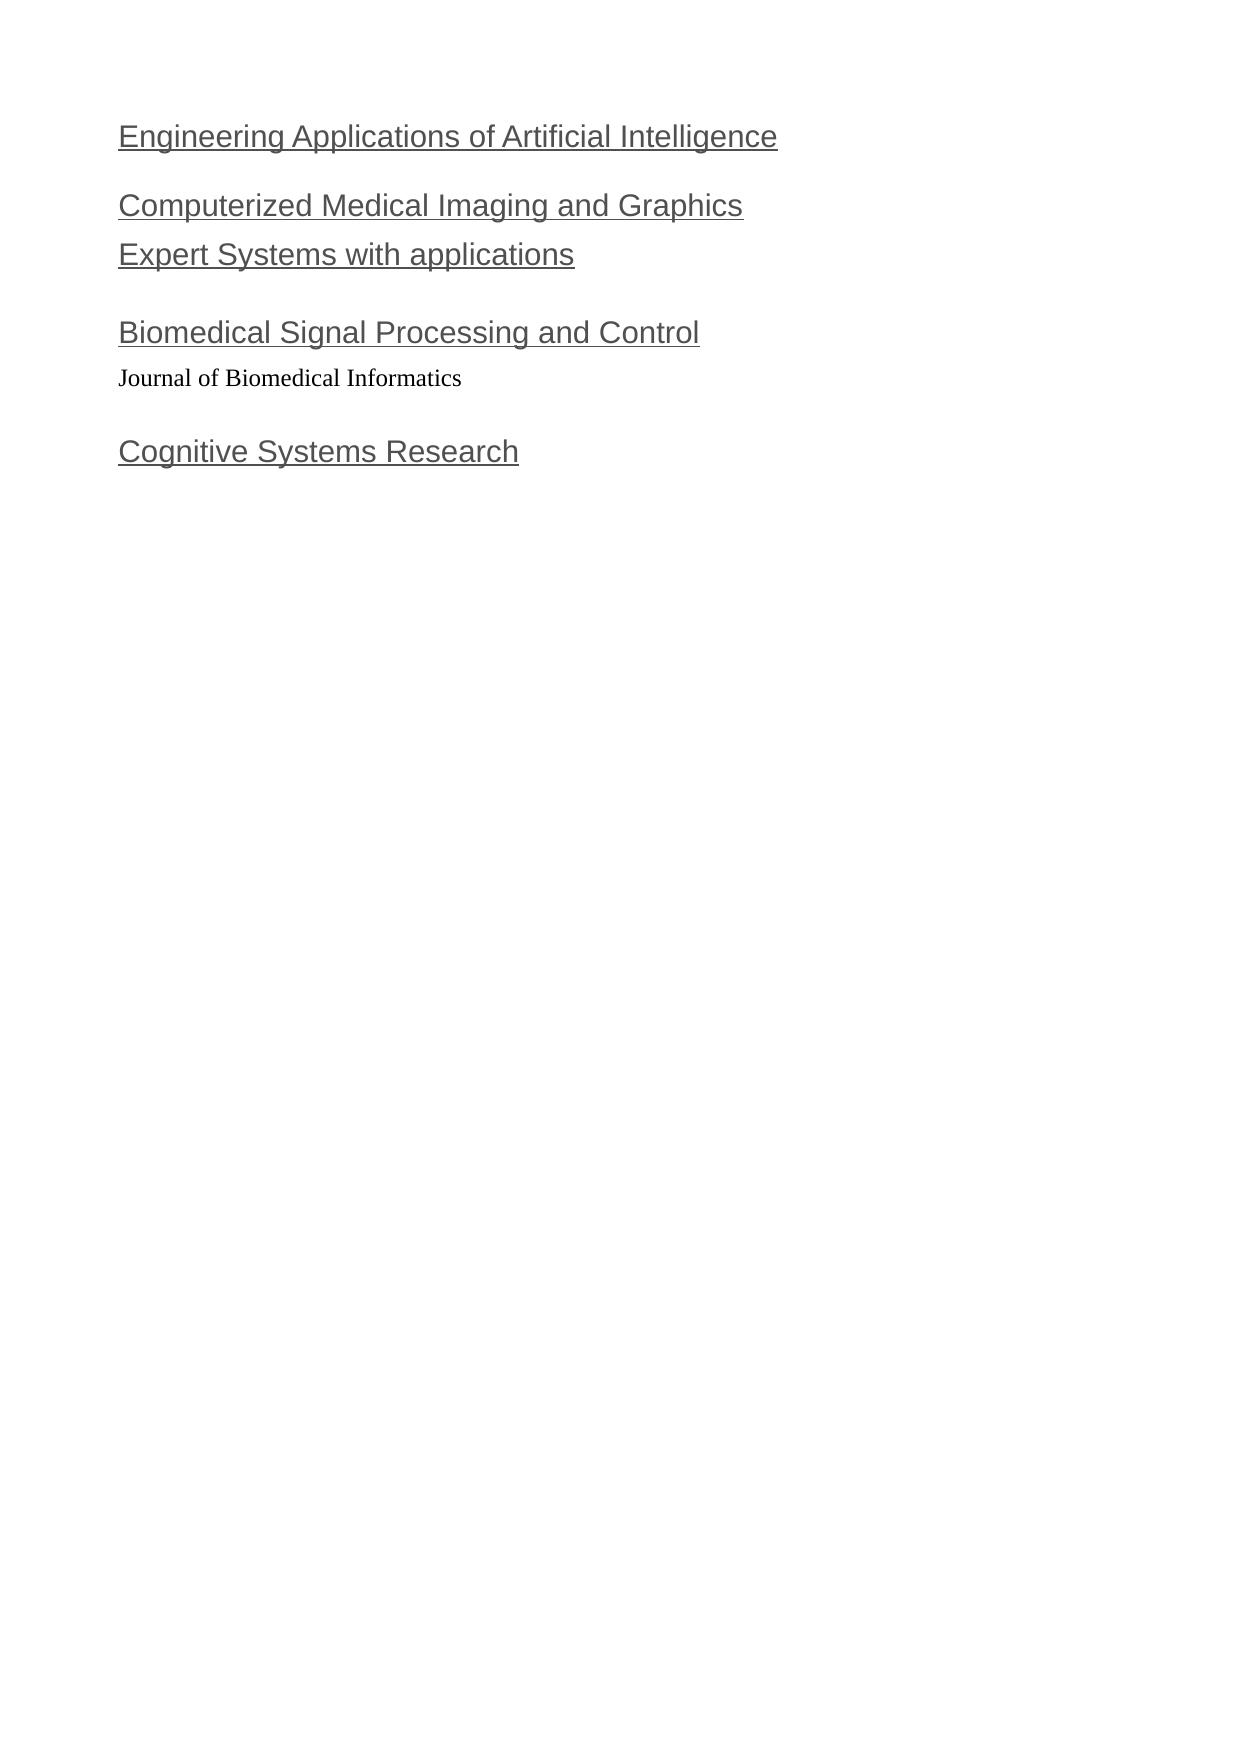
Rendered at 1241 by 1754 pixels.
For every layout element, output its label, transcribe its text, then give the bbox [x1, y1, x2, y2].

subtitle Computerized Medical Imaging and Graphics [118, 187, 1122, 223]
subtitle Engineering Applications of Artificial Intelligence [118, 118, 1122, 154]
text Expert Systems with applications [118, 236, 1122, 272]
subtitle Biomedical Signal Processing and Control [118, 314, 1122, 350]
text Journal of Biomedical Informatics [118, 363, 1122, 392]
subtitle Cognitive Systems Research [118, 433, 1122, 469]
